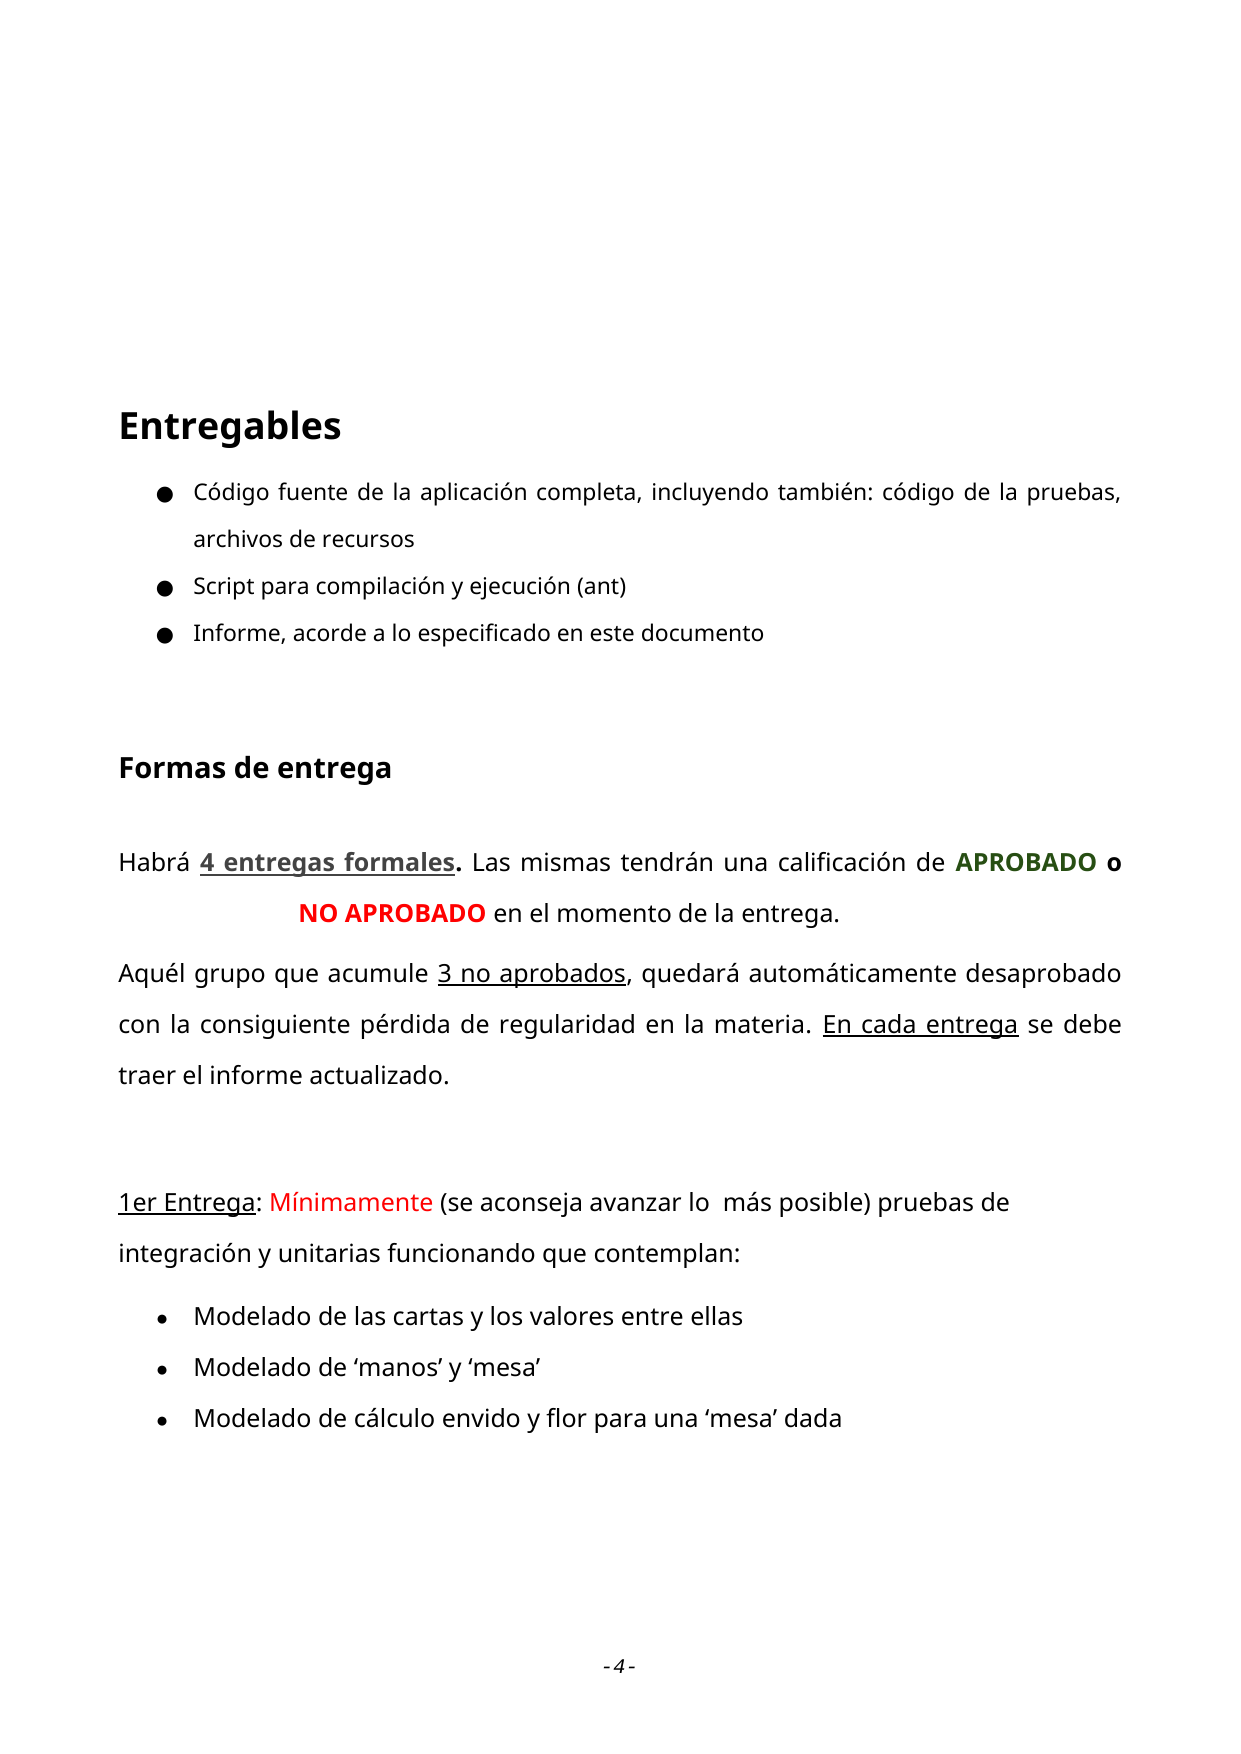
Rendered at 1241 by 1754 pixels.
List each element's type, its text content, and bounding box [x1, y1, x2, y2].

list Código fuente de la aplicación completa, incluyendo también: código de la pruebas, archivos de recursos [156, 476, 1122, 554]
subtitle Formas de entrega [118, 748, 1122, 787]
list Modelado de cálculo envido y flor para una ‘mesa’ dada [156, 1401, 1122, 1435]
list Script para compilación y ejecución (ant) [156, 570, 1122, 601]
list Informe, acorde a lo especificado en este documento [156, 617, 1122, 648]
list Modelado de las cartas y los valores entre ellas [156, 1299, 1122, 1333]
subtitle Habrá 4 entregas formales. Las mismas tendrán una calificación de APROBADO o NO APROBADO en el momento de la entrega. [118, 845, 1122, 930]
text Aquél grupo que acumule 3 no aprobados, quedará automáticamente desaprobado con la consiguiente pérdida de regularidad en la materia. En cada entrega se debe traer el informe actualizado. [118, 955, 1122, 1091]
list Modelado de ‘manos’ y ‘mesa’ [156, 1350, 1122, 1384]
text 1er Entrega: Mínimamente (se aconseja avanzar lo más posible) pruebas de integración y unitarias funcionando que contemplan: [118, 1184, 1122, 1269]
text Entregables [118, 399, 1122, 450]
